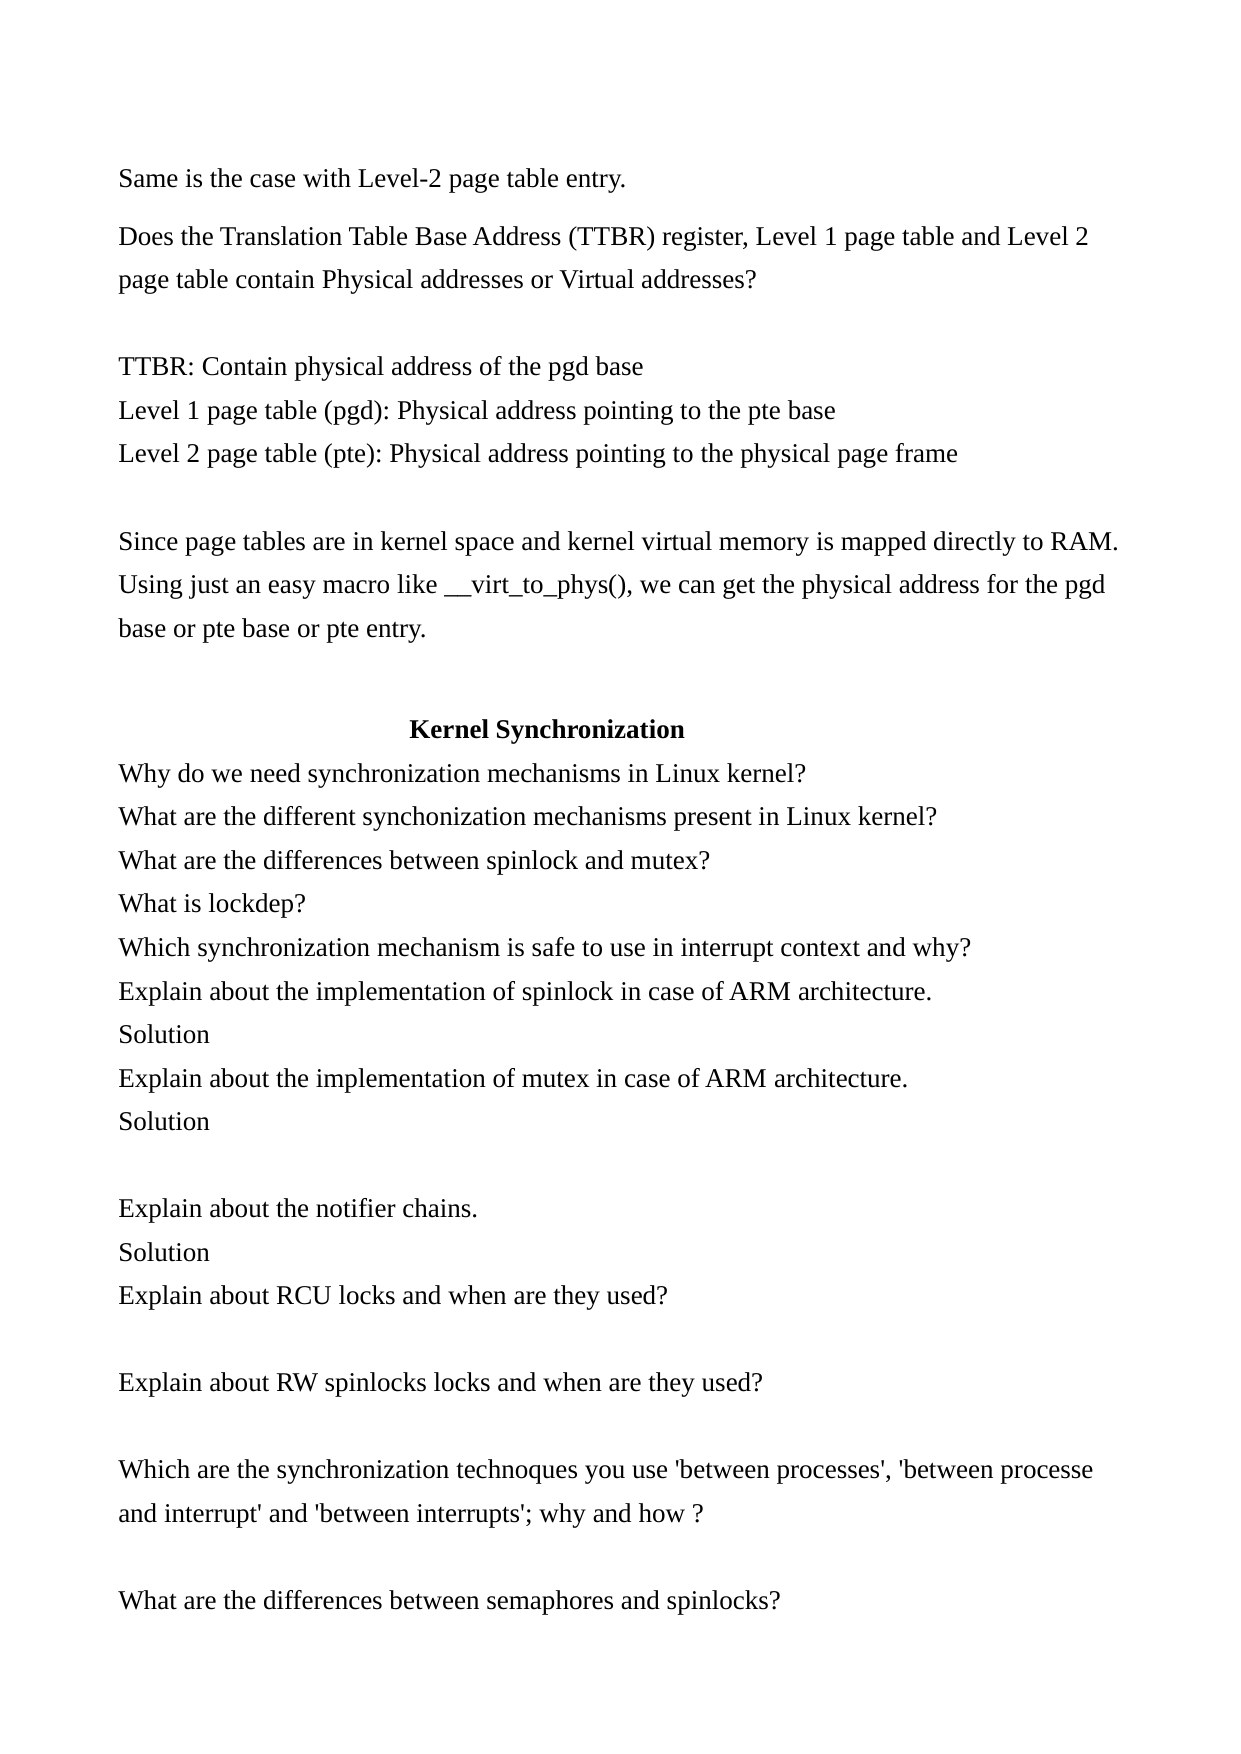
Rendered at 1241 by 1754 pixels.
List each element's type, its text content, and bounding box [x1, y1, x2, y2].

subtitle Kernel Synchronization [118, 713, 1122, 744]
text Explain about RW spinlocks locks and when are they used? Which are the synchronization technoques you use 'between processes', 'between processe and interrupt' and 'between interrupts'; why and how ? What are the differences between semaphores and spinlocks? [118, 1323, 1122, 1615]
text What are the different synchonization mechanisms present in Linux kernel? [118, 800, 1122, 832]
text Solution Explain about the notifier chains. Solution [118, 1105, 1122, 1267]
text Same is the case with Level-2 page table entry. [118, 118, 1122, 193]
text Does the Translation Table Base Address (TTBR) register, Level 1 page table and Level 2 page table contain Physical addresses or Virtual addresses? [118, 220, 1122, 294]
text Explain about RCU locks and when are they used? [118, 1279, 1122, 1311]
text Explain about the implementation of spinlock in case of ARM architecture. [118, 974, 1122, 1006]
text What is lockdep? [118, 887, 1122, 919]
text Explain about the implementation of mutex in case of ARM architecture. [118, 1062, 1122, 1093]
text Why do we need synchronization mechanisms in Linux kernel? [118, 757, 1122, 788]
text What are the differences between spinlock and mutex? [118, 844, 1122, 875]
text TTBR: Contain physical address of the pgd base Level 1 page table (pgd): Physical address pointing to the pte base Level 2 page table (pte): Physical address pointing to the physical page frame Since page tables are in kernel space and kernel virtual memory is mapped directly to RAM. Using just an easy macro like __virt_to_phys(), we can get the physical address for the pgd base or pte base or pte entry. [118, 307, 1122, 686]
text Solution [118, 1018, 1122, 1049]
text Which synchronization mechanism is safe to use in interrupt context and why? [118, 931, 1122, 962]
